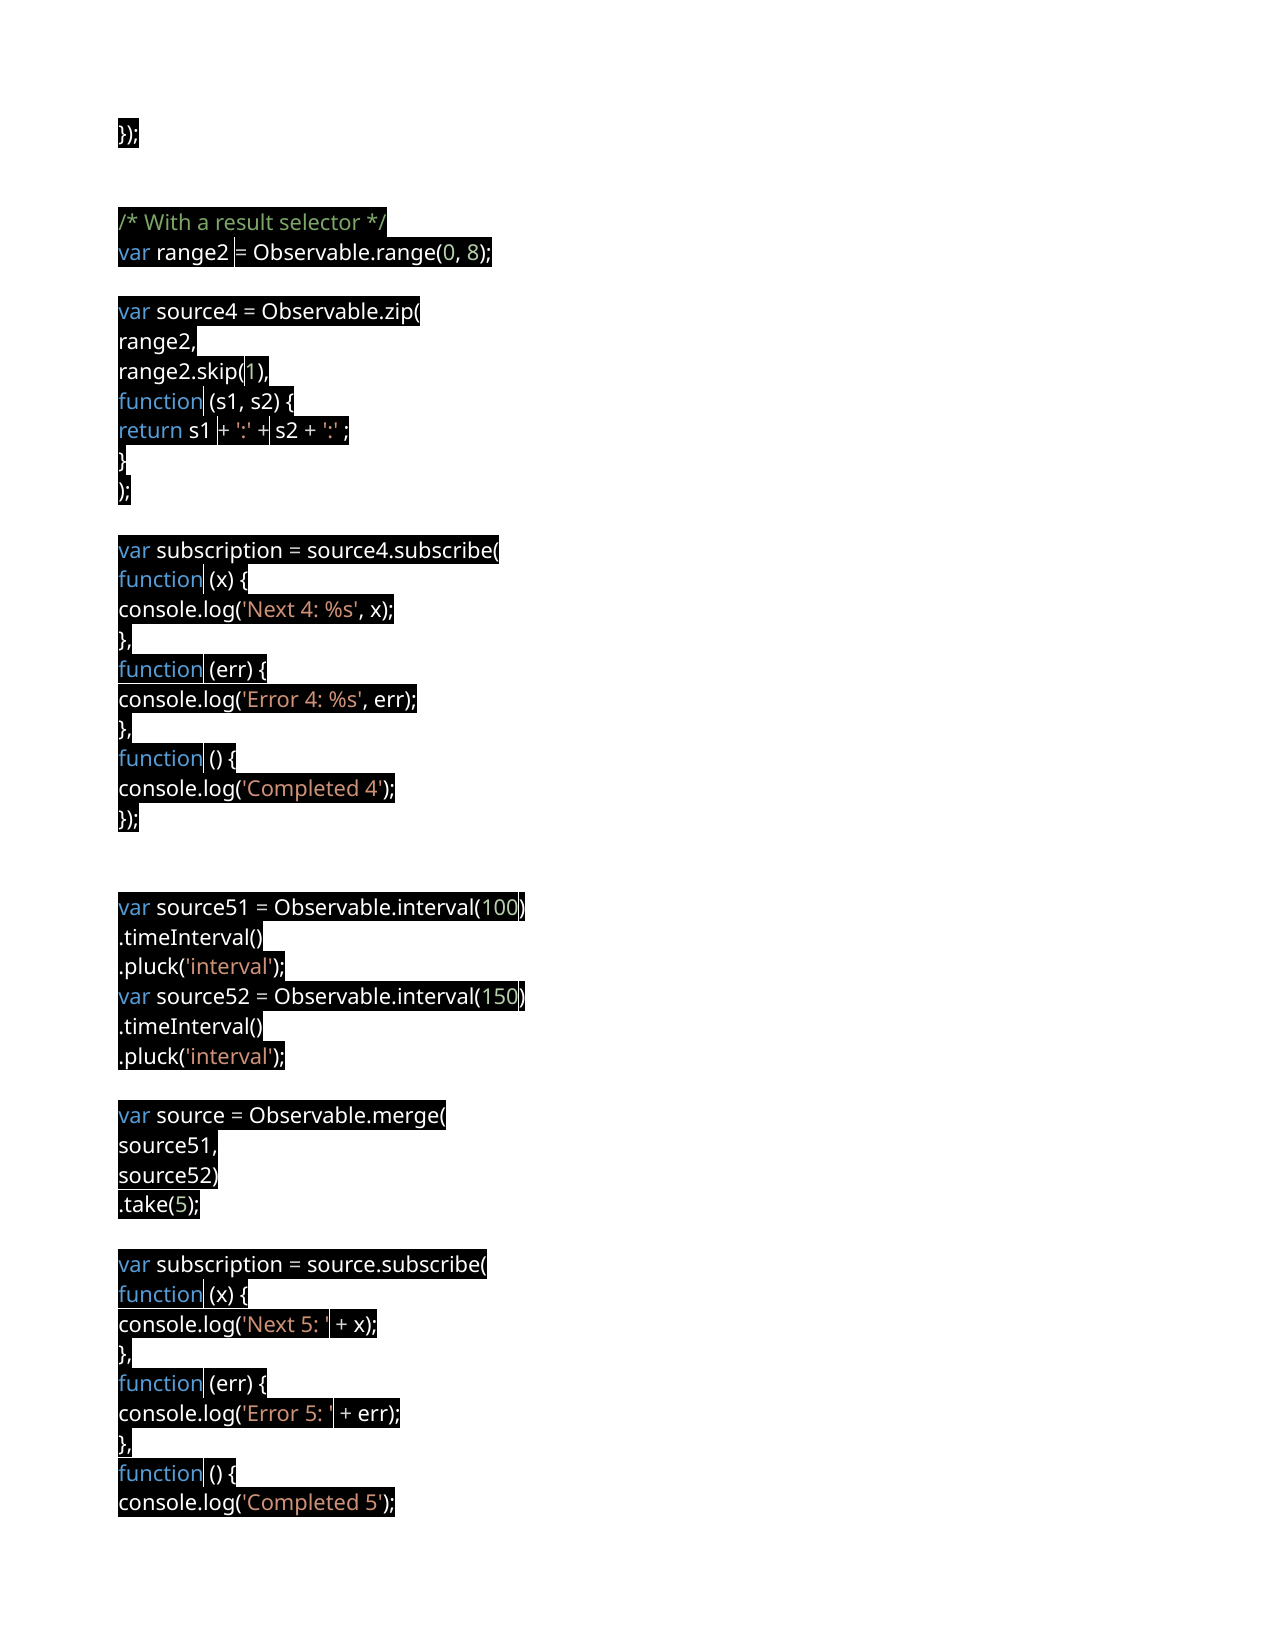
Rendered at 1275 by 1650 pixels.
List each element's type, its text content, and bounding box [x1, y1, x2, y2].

text ); [118, 475, 1157, 505]
text function (s1, s2) { [118, 386, 1157, 416]
text function () { [118, 743, 1157, 773]
text var source52 = Observable.interval(150) [118, 981, 1157, 1011]
text .pluck('interval'); [118, 951, 1157, 981]
text var subscription = source4.subscribe( [118, 534, 1157, 564]
text } [118, 445, 1157, 475]
text console.log('Error 4: %s', err); [118, 683, 1157, 713]
text }); [118, 118, 1157, 148]
text }, [118, 713, 1157, 743]
text range2.skip(1), [118, 356, 1157, 386]
text function (x) { [118, 1279, 1157, 1308]
text function () { [118, 1457, 1157, 1487]
text function (err) { [118, 1368, 1157, 1398]
text return s1 + ':' + s2 + ':' ; [118, 416, 1157, 445]
text function (err) { [118, 654, 1157, 683]
text console.log('Next 5: ' + x); [118, 1308, 1157, 1338]
text }, [118, 624, 1157, 654]
text .pluck('interval'); [118, 1041, 1157, 1070]
text var source = Observable.merge( [118, 1100, 1157, 1130]
text var range2 = Observable.range(0, 8); [118, 237, 1157, 267]
text /* With a result selector */ [118, 207, 1157, 237]
text var source51 = Observable.interval(100) [118, 892, 1157, 921]
text .timeInterval() [118, 1011, 1157, 1041]
text function (x) { [118, 564, 1157, 594]
text }, [118, 1428, 1157, 1457]
text .take(5); [118, 1189, 1157, 1219]
text console.log('Next 4: %s', x); [118, 594, 1157, 624]
text var source4 = Observable.zip( [118, 296, 1157, 326]
text }); [118, 803, 1157, 832]
text var subscription = source.subscribe( [118, 1249, 1157, 1279]
text source51, [118, 1130, 1157, 1160]
text }, [118, 1338, 1157, 1368]
text console.log('Completed 4'); [118, 773, 1157, 803]
text range2, [118, 326, 1157, 356]
text console.log('Error 5: ' + err); [118, 1398, 1157, 1428]
text source52) [118, 1160, 1157, 1189]
text .timeInterval() [118, 921, 1157, 951]
text console.log('Completed 5'); [118, 1487, 1157, 1517]
